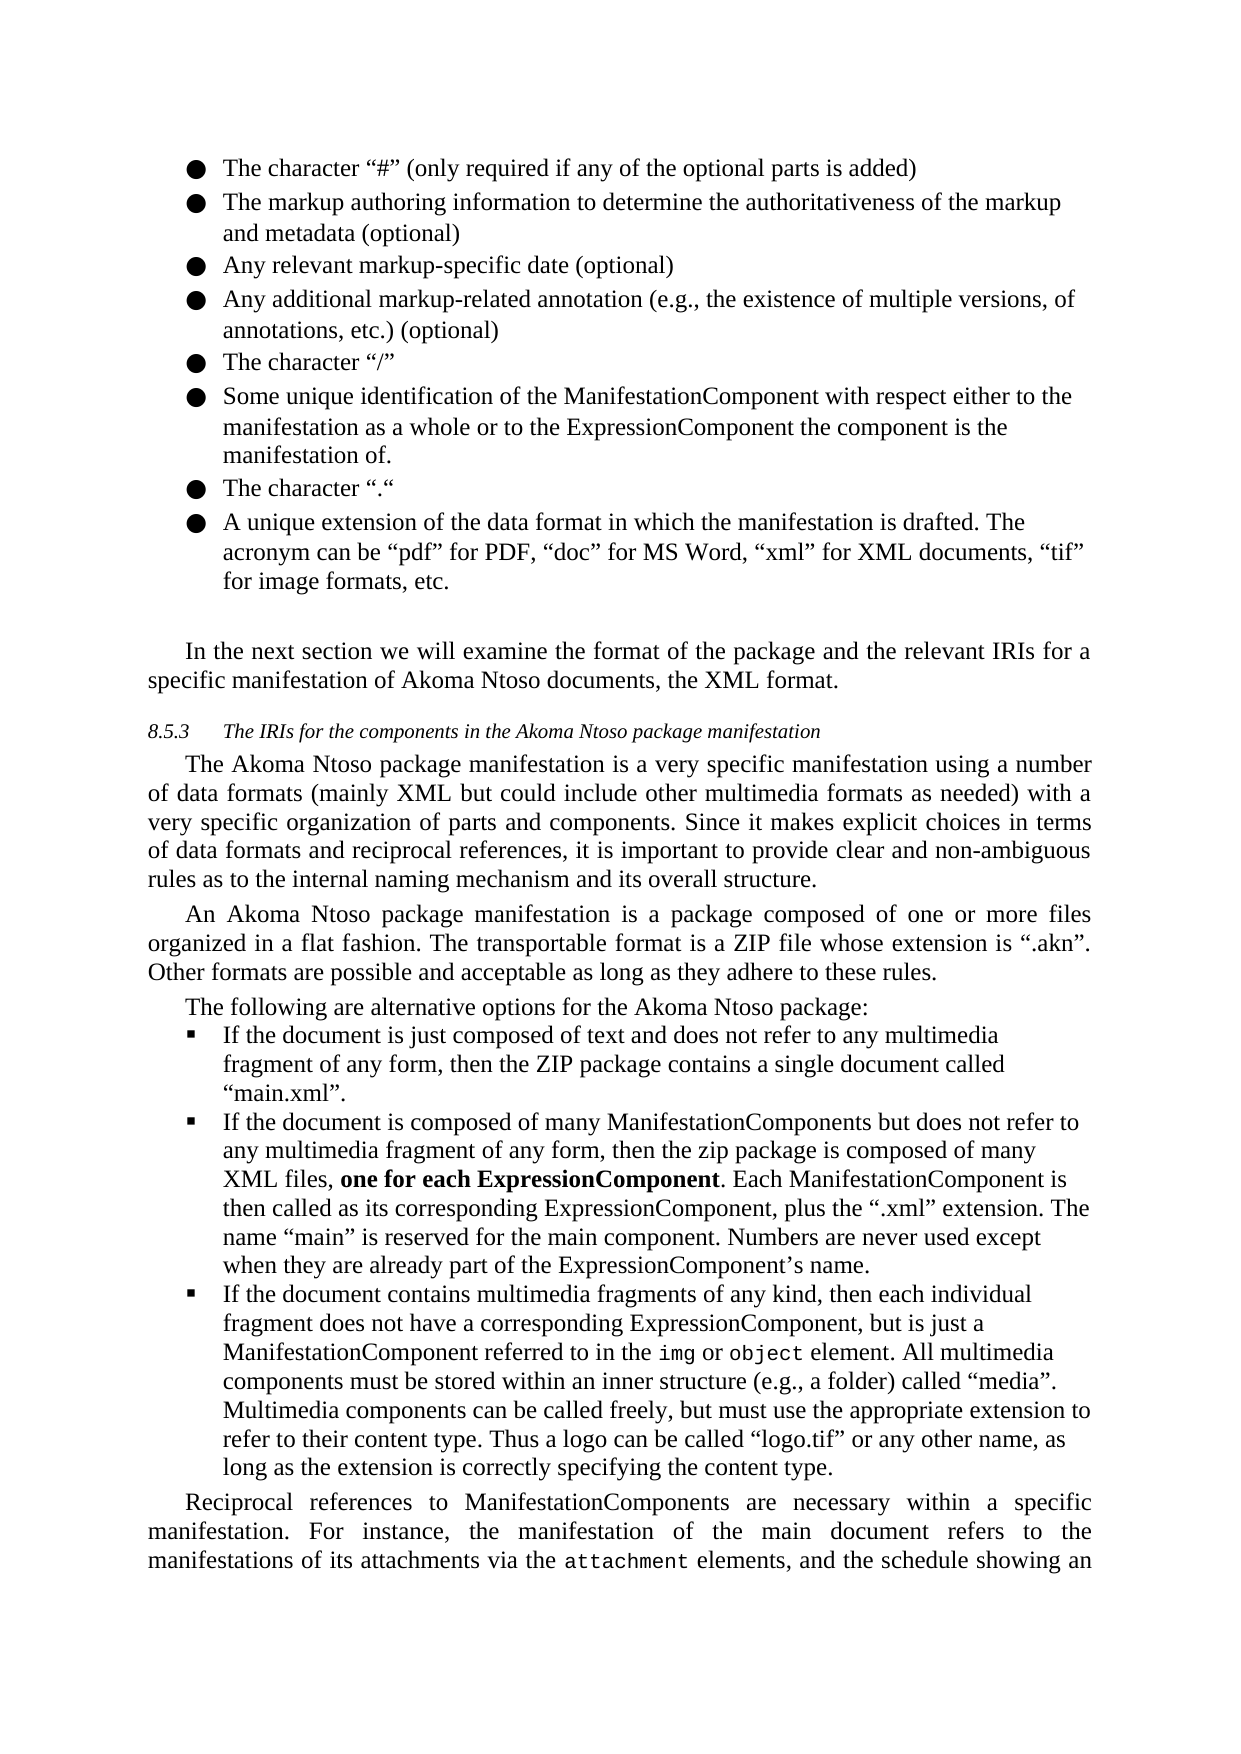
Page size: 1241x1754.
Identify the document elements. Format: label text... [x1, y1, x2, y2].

list A unique extension of the data format in which the manifestation is drafted. The acronym can be “pdf” for PDF, “doc” for MS Word, “xml” for XML documents, “tif” for image formats, etc. [185, 503, 1092, 595]
list Any relevant markup-specific date (optional) [185, 247, 1092, 281]
list If the document is composed of many ManifestationComponents but does not refer to any multimedia fragment of any form, then the zip package is composed of many XML files, one for each ExpressionComponent. Each ManifestationComponent is then called as its corresponding ExpressionComponent, plus the “.xml” extension. The name “main” is reserved for the main component. Numbers are never used except when they are already part of the ExpressionComponent’s name. [185, 1107, 1092, 1279]
list The character “.“ [185, 469, 1092, 503]
list The markup authoring information to determine the authoritativeness of the markup and metadata (optional) [185, 184, 1092, 247]
list Some unique identification of the ManifestationComponent with respect either to the manifestation as a whole or to the ExpressionComponent the component is the manifestation of. [185, 378, 1092, 469]
list If the document contains multimedia fragments of any kind, then each individual fragment does not have a corresponding ExpressionComponent, but is just a ManifestationComponent referred to in the img or object element. All multimedia components must be stored within an inner structure (e.g., a folder) called “media”. Multimedia components can be called freely, but must use the appropriate extension to refer to their content type. Thus a logo can be called “logo.tif” or any other name, as long as the extension is correctly specifying the content type. [185, 1279, 1092, 1481]
subtitle The IRIs for the components in the Akoma Ntoso package manifestation [148, 719, 1092, 743]
text The Akoma Ntoso package manifestation is a very specific manifestation using a number of data formats (mainly XML but could include other multimedia formats as needed) with a very specific organization of parts and components. Since it makes explicit choices in terms of data formats and reciprocal references, it is important to provide clear and non-ambiguous rules as to the internal naming mechanism and its overall structure. [148, 749, 1092, 893]
list Any additional markup-related annotation (e.g., the existence of multiple versions, of annotations, etc.) (optional) [185, 281, 1092, 344]
text An Akoma Ntoso package manifestation is a package composed of one or more files organized in a flat fashion. The transportable format is a ZIP file whose extension is “.akn”. Other formats are possible and acceptable as long as they adhere to these rules. [148, 899, 1092, 985]
text In the next section we will examine the format of the package and the relevant IRIs for a specific manifestation of Akoma Ntoso documents, the XML format. [148, 636, 1092, 694]
text Reciprocal references to ManifestationComponents are necessary within a specific manifestation. For instance, the manifestation of the main document refers to the manifestations of its attachments via the attachment elements, and the schedule showing an [148, 1487, 1092, 1574]
text The following are alternative options for the Akoma Ntoso package: [148, 992, 1092, 1020]
list If the document is just composed of text and does not refer to any multimedia fragment of any form, then the ZIP package contains a single document called “main.xml”. [185, 1020, 1092, 1107]
list The character “/” [185, 344, 1092, 378]
list The character “#” (only required if any of the optional parts is added) [185, 150, 1092, 184]
